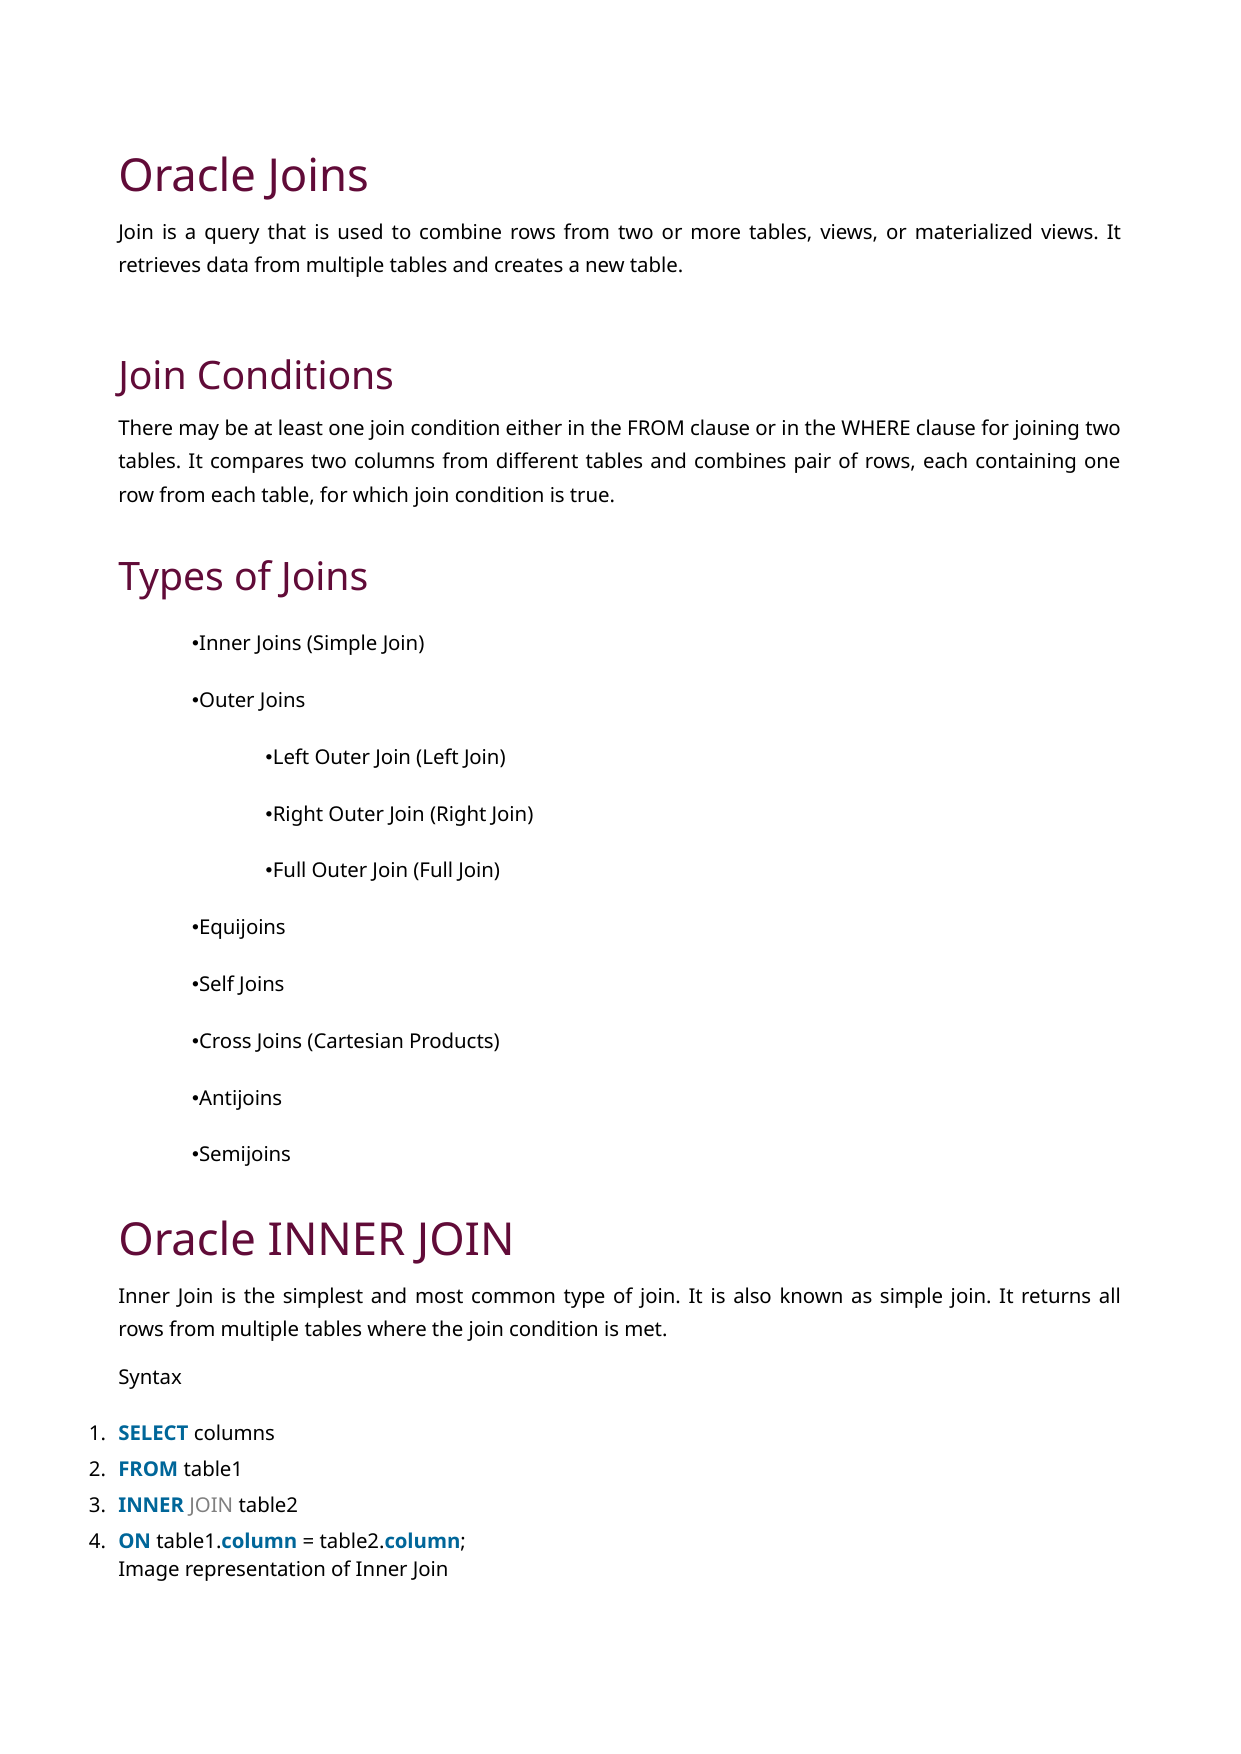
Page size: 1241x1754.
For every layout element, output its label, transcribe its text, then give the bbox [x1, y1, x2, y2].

list Self Joins [118, 961, 1122, 997]
list ON table1.column = table2.column; [118, 1518, 1122, 1554]
list Full Outer Join (Full Join) [118, 848, 1122, 884]
text There may be at least one join condition either in the FROM clause or in the WHERE clause for joining two tables. It compares two columns from different tables and combines pair of rows, each containing one row from each table, for which join condition is true. [118, 414, 1122, 508]
list SELECT columns [118, 1410, 1122, 1446]
list Right Outer Join (Right Join) [118, 791, 1122, 827]
text Join is a query that is used to combine rows from two or more tables, views, or materialized views. It retrieves data from multiple tables and creates a new table. [118, 217, 1122, 278]
list Inner Joins (Simple Join) [118, 621, 1122, 657]
text Image representation of Inner Join [118, 1554, 1122, 1582]
subtitle Oracle INNER JOIN [118, 1207, 1122, 1269]
list Equijoins [118, 905, 1122, 941]
list Semijoins [118, 1132, 1122, 1168]
text Syntax [118, 1363, 1122, 1390]
list INNER JOIN table2 [118, 1482, 1122, 1518]
text Inner Join is the simplest and most common type of join. It is also known as simple join. It returns all rows from multiple tables where the join condition is met. [118, 1282, 1122, 1342]
list Antijoins [118, 1075, 1122, 1111]
list FROM table1 [118, 1446, 1122, 1482]
subtitle Types of Joins [118, 549, 1122, 602]
subtitle Join Conditions [118, 348, 1122, 401]
list Outer Joins [118, 678, 1122, 713]
list Left Outer Join (Left Join) [118, 734, 1122, 770]
list Cross Joins (Cartesian Products) [118, 1018, 1122, 1054]
subtitle Oracle Joins [118, 143, 1122, 205]
